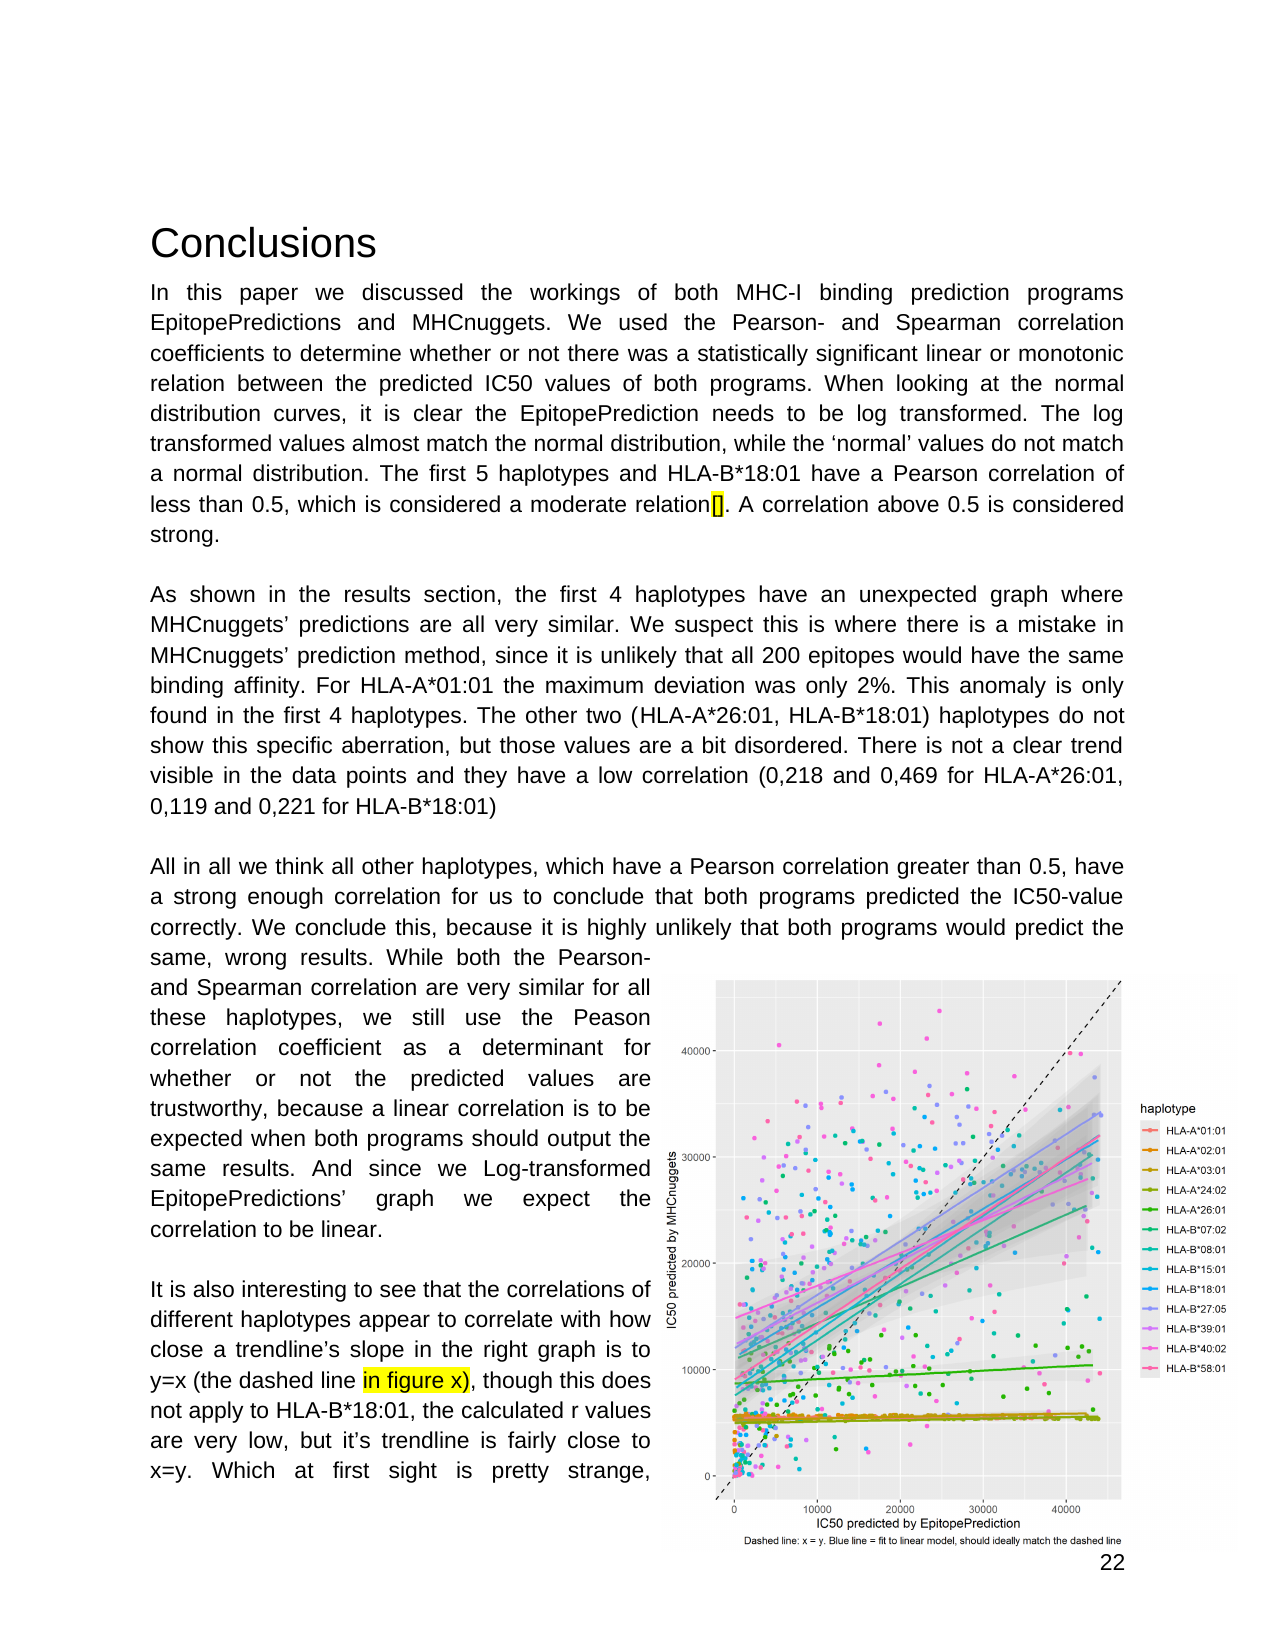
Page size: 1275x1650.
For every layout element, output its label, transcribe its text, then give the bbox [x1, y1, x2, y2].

text All in all we think all other haplotypes, which have a Pearson correlation greater than 0.5, have a strong enough correlation for us to conclude that both programs predicted the IC50-value correctly. We conclude this, because it is highly unlikely that both programs would predict the same, wrong results. While both the Pearson- and Spearman correlation are very similar for all these haplotypes, we still use the Peason correlation coefficient as a determinant for whether or not the predicted values are trustworthy, because a linear correlation is to be expected when both programs should output the same results. And since we Log-transformed EpitopePredictions’ graph we expect the correlation to be linear. [150, 853, 1125, 1242]
text As shown in the results section, the first 4 haplotypes have an unexpected graph where MHCnuggets’ predictions are all very similar. We suspect this is where there is a mistake in MHCnuggets’ prediction method, since it is unlikely that all 200 epitopes would have the same binding affinity. For HLA-A*01:01 the maximum deviation was only 2%. This anomaly is only found in the first 4 haplotypes. The other two (HLA-A*26:01, HLA-B*18:01) haplotypes do not show this specific aberration, but those values are a bit disordered. There is not a clear trend visible in the data points and they have a low correlation (0,218 and 0,469 for HLA-A*26:01, 0,119 and 0,221 for HLA-B*18:01) [150, 581, 1125, 819]
subtitle Conclusions [150, 219, 1125, 267]
text In this paper we discussed the workings of both MHC-I binding prediction programs EpitopePredictions and MHCnuggets. We used the Pearson- and Spearman correlation coefficients to determine whether or not there was a statistically significant linear or monotonic relation between the predicted IC50 values of both programs. When looking at the normal distribution curves, it is clear the EpitopePrediction needs to be log transformed. The log transformed values almost match the normal distribution, while the ‘normal’ values do not match a normal distribution. The first 5 haplotypes and HLA-B*18:01 have a Pearson correlation of less than 0.5, which is considered a moderate relation[]. A correlation above 0.5 is considered strong. [150, 279, 1125, 547]
text It is also interesting to see that the correlations of different haplotypes appear to correlate with how close a trendline’s slope in the right graph is to y=x (the dashed line in figure x), though this does not apply to HLA-B*18:01, the calculated r values are very low, but it’s trendline is fairly close to x=y. Which at first sight is pretty strange, [150, 1276, 661, 1484]
picture [661, 974, 1239, 1552]
